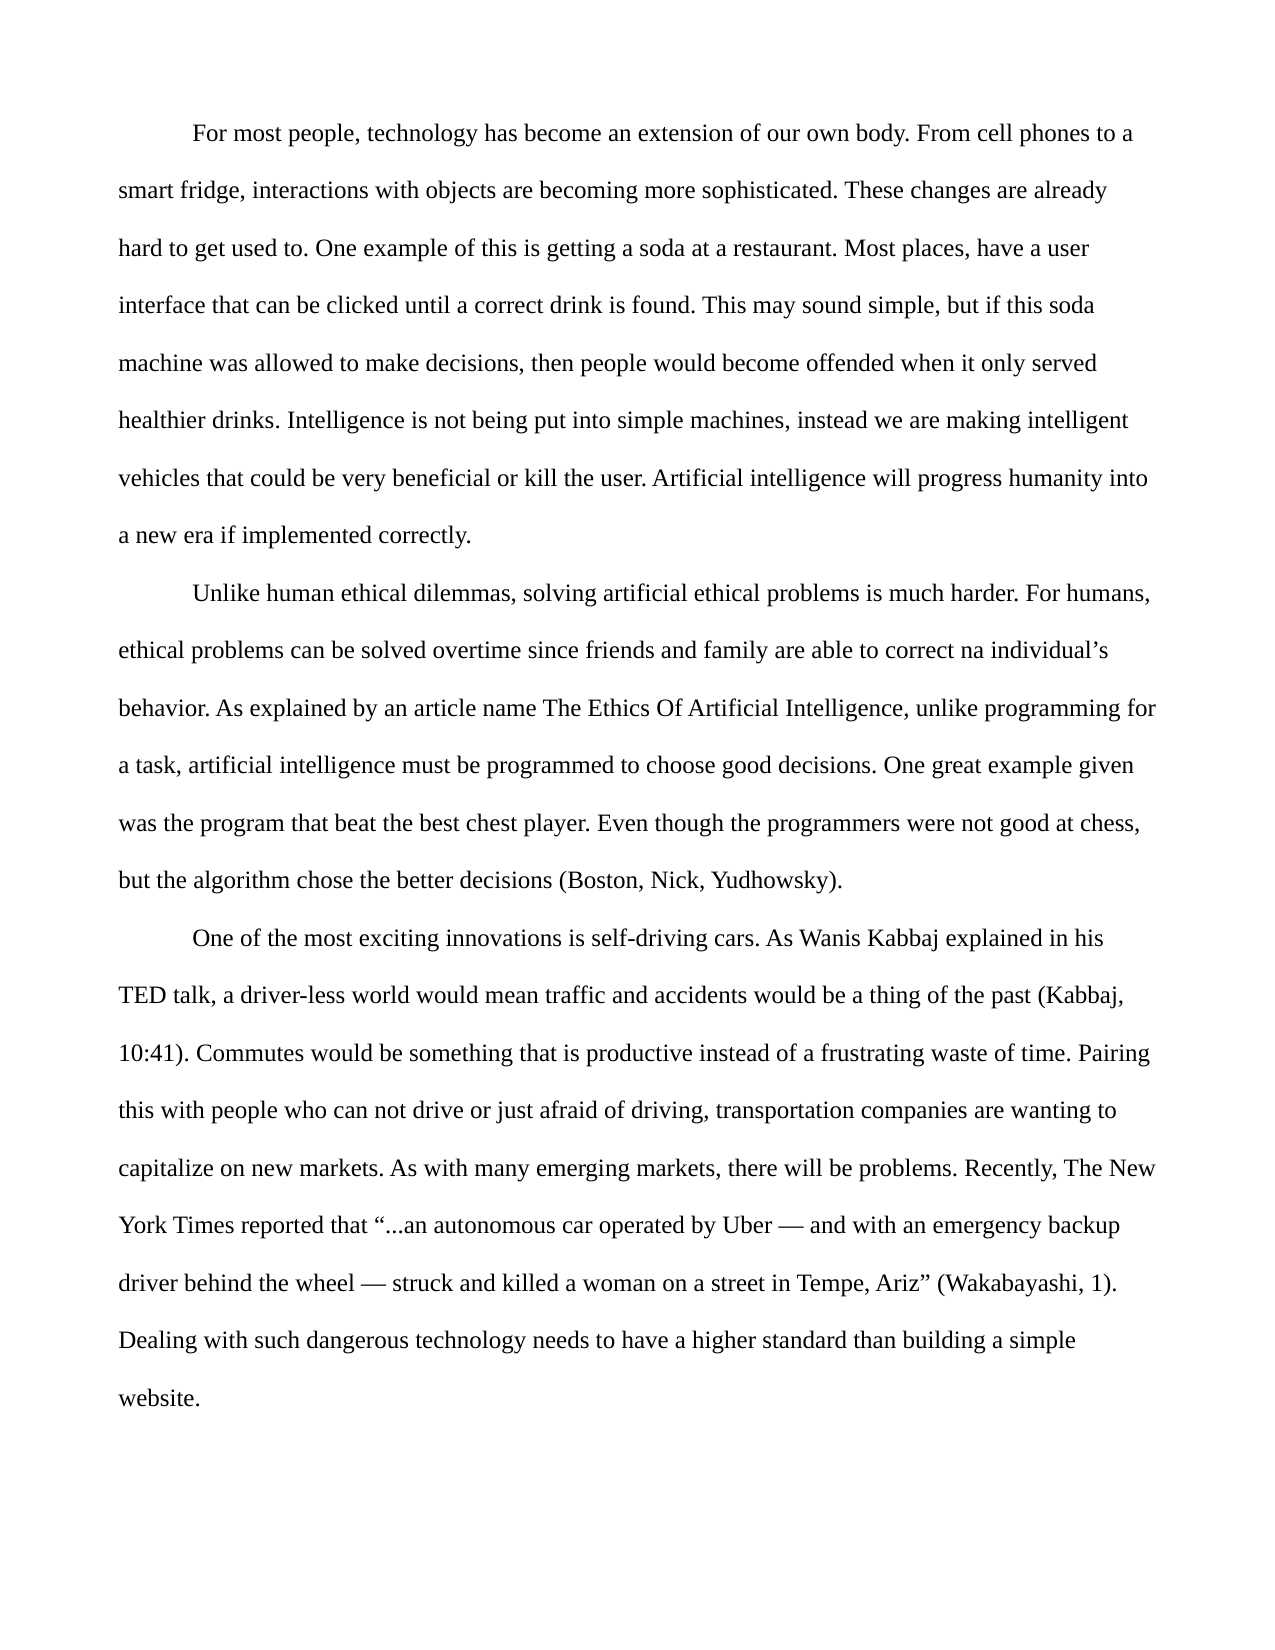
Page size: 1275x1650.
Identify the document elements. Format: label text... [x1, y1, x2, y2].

text Unlike human ethical dilemmas, solving artificial ethical problems is much harder. For humans, ethical problems can be solved overtime since friends and family are able to correct na individual’s behavior. As explained by an article name The Ethics Of Artificial Intelligence, unlike programming for a task, artificial intelligence must be programmed to choose good decisions. One great example given was the program that beat the best chest player. Even though the programmers were not good at chess, but the algorithm chose the better decisions (Boston, Nick, Yudhowsky). [118, 578, 1157, 894]
text One of the most exciting innovations is self-driving cars. As Wanis Kabbaj explained in his TED talk, a driver-less world would mean traffic and accidents would be a thing of the past (Kabbaj, 10:41). Commutes would be something that is productive instead of a frustrating waste of time. Pairing this with people who can not drive or just afraid of driving, transportation companies are wanting to capitalize on new markets. As with many emerging markets, there will be problems. Recently, The New York Times reported that “...an autonomous car operated by Uber — and with an emergency backup driver behind the wheel — struck and killed a woman on a street in Tempe, Ariz” (Wakabayashi, 1). Dealing with such dangerous technology needs to have a higher standard than building a simple website. [118, 923, 1157, 1412]
text For most people, technology has become an extension of our own body. From cell phones to a smart fridge, interactions with objects are becoming more sophisticated. These changes are already hard to get used to. One example of this is getting a soda at a restaurant. Most places, have a user interface that can be clicked until a correct drink is found. This may sound simple, but if this soda machine was allowed to make decisions, then people would become offended when it only served healthier drinks. Intelligence is not being put into simple machines, instead we are making intelligent vehicles that could be very beneficial or kill the user. Artificial intelligence will progress humanity into a new era if implemented correctly. [118, 118, 1157, 549]
